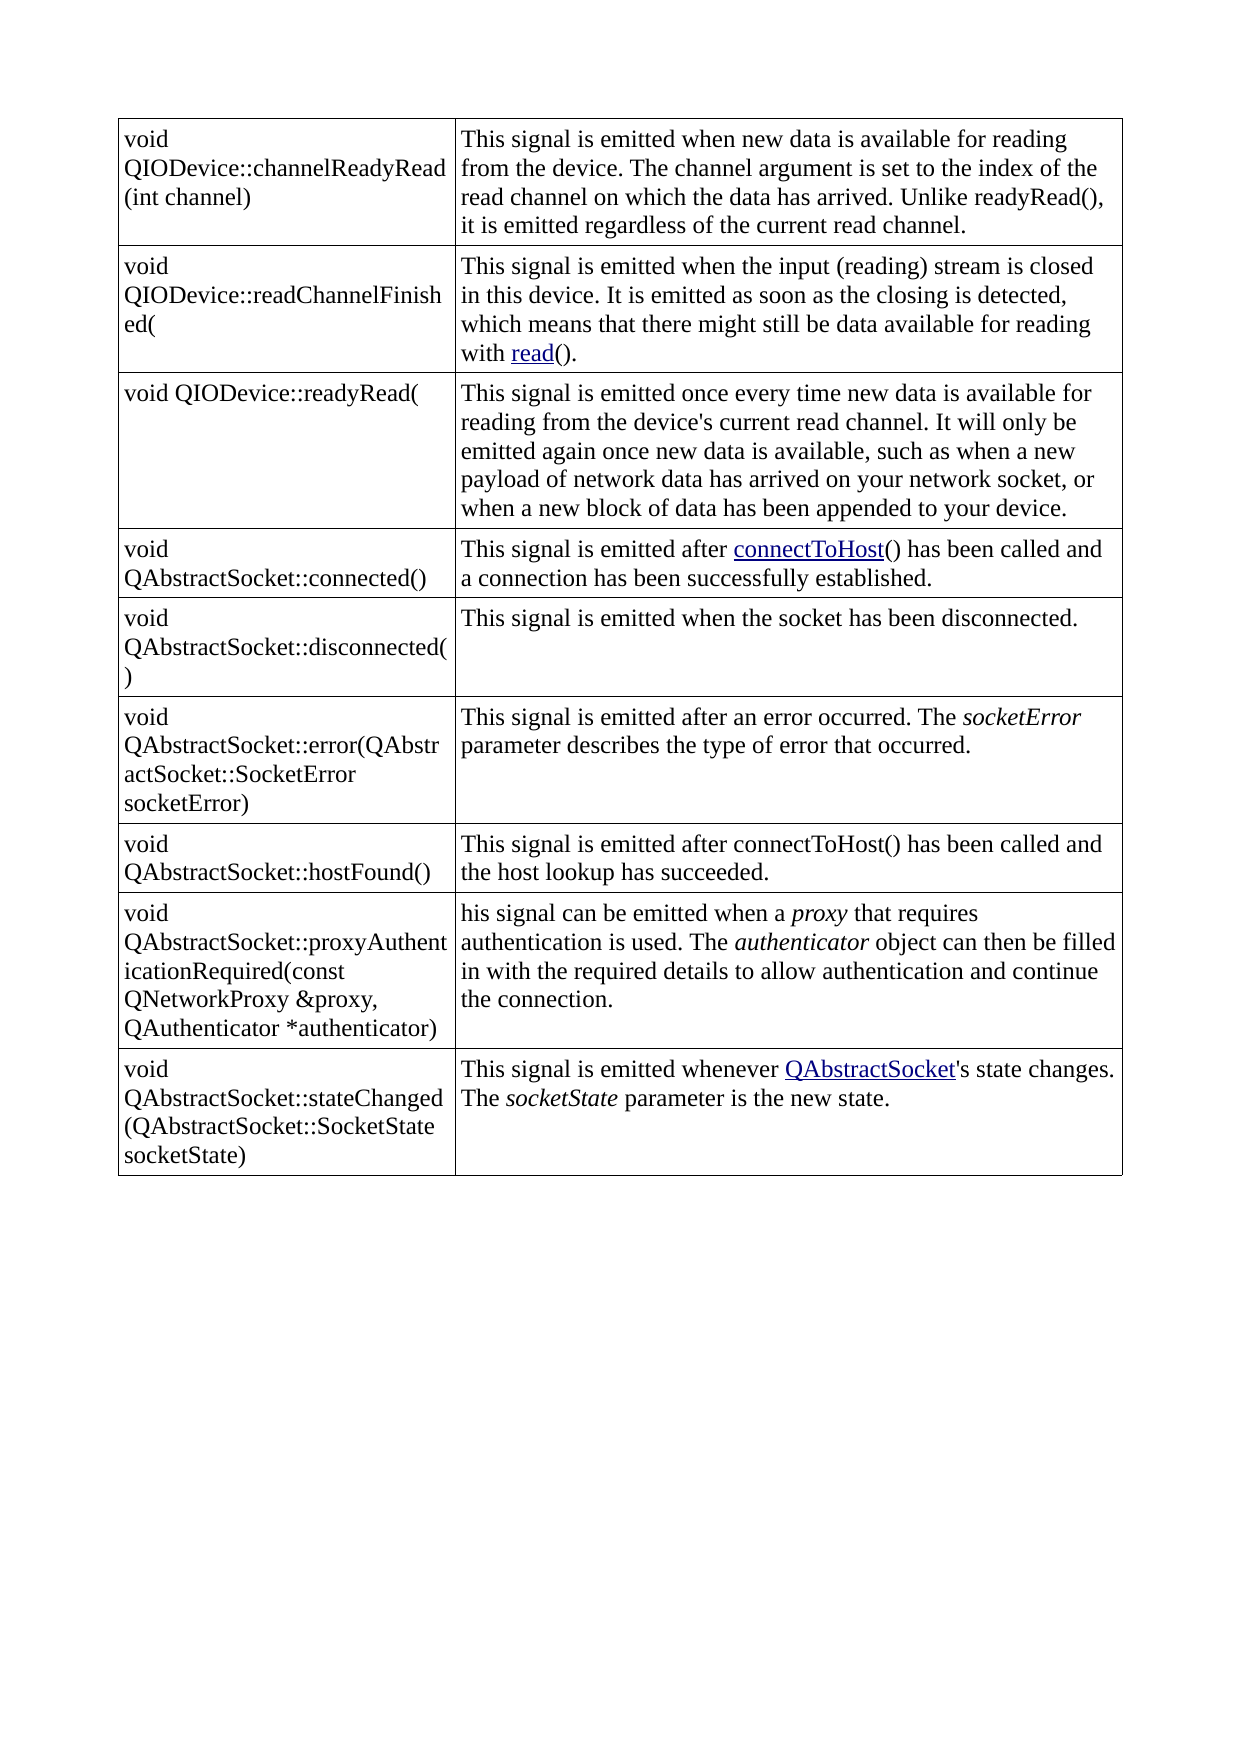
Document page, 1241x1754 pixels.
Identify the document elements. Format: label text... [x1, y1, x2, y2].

table_cell void QAbstractSocket::hostFound() [119, 824, 455, 892]
table_cell void QAbstractSocket::error(QAbstractSocket::SocketError socketError) [119, 697, 455, 822]
table_cell This signal is emitted when the input (reading) stream is closed in this device. It is emitted as soon as the closing is detected, which means that there might still be data available for reading with read(). [456, 246, 1122, 372]
table_cell This signal is emitted when the socket has been disconnected. [456, 598, 1122, 696]
table_cell This signal is emitted after an error occurred. The socketError parameter describes the type of error that occurred. [456, 697, 1122, 822]
table_cell void QIODevice::readyRead( [119, 373, 455, 528]
table_cell This signal is emitted after connectToHost() has been called and a connection has been successfully established. [456, 529, 1122, 597]
table_cell void QAbstractSocket::connected() [119, 529, 455, 597]
table_cell This signal is emitted after connectToHost() has been called and the host lookup has succeeded. [456, 824, 1122, 892]
table_cell void QAbstractSocket::proxyAuthenticationRequired(const QNetworkProxy &proxy, QAuthenticator *authenticator) [119, 893, 455, 1048]
table_cell This signal is emitted whenever QAbstractSocket's state changes. The socketState parameter is the new state. [456, 1049, 1122, 1175]
table_cell This signal is emitted when new data is available for reading from the device. The channel argument is set to the index of the read channel on which the data has arrived. Unlike readyRead(), it is emitted regardless of the current read channel. [456, 119, 1122, 245]
table_cell void QIODevice::channelReadyRead(int channel) [119, 119, 455, 245]
table_cell void QAbstractSocket::stateChanged(QAbstractSocket::SocketState socketState) [119, 1049, 455, 1175]
table_cell void QAbstractSocket::disconnected() [119, 598, 455, 696]
table_cell void QIODevice::readChannelFinished( [119, 246, 455, 372]
table_cell his signal can be emitted when a proxy that requires authentication is used. The authenticator object can then be filled in with the required details to allow authentication and continue the connection. [456, 893, 1122, 1048]
table_cell This signal is emitted once every time new data is available for reading from the device's current read channel. It will only be emitted again once new data is available, such as when a new payload of network data has arrived on your network socket, or when a new block of data has been appended to your device. [456, 373, 1122, 528]
